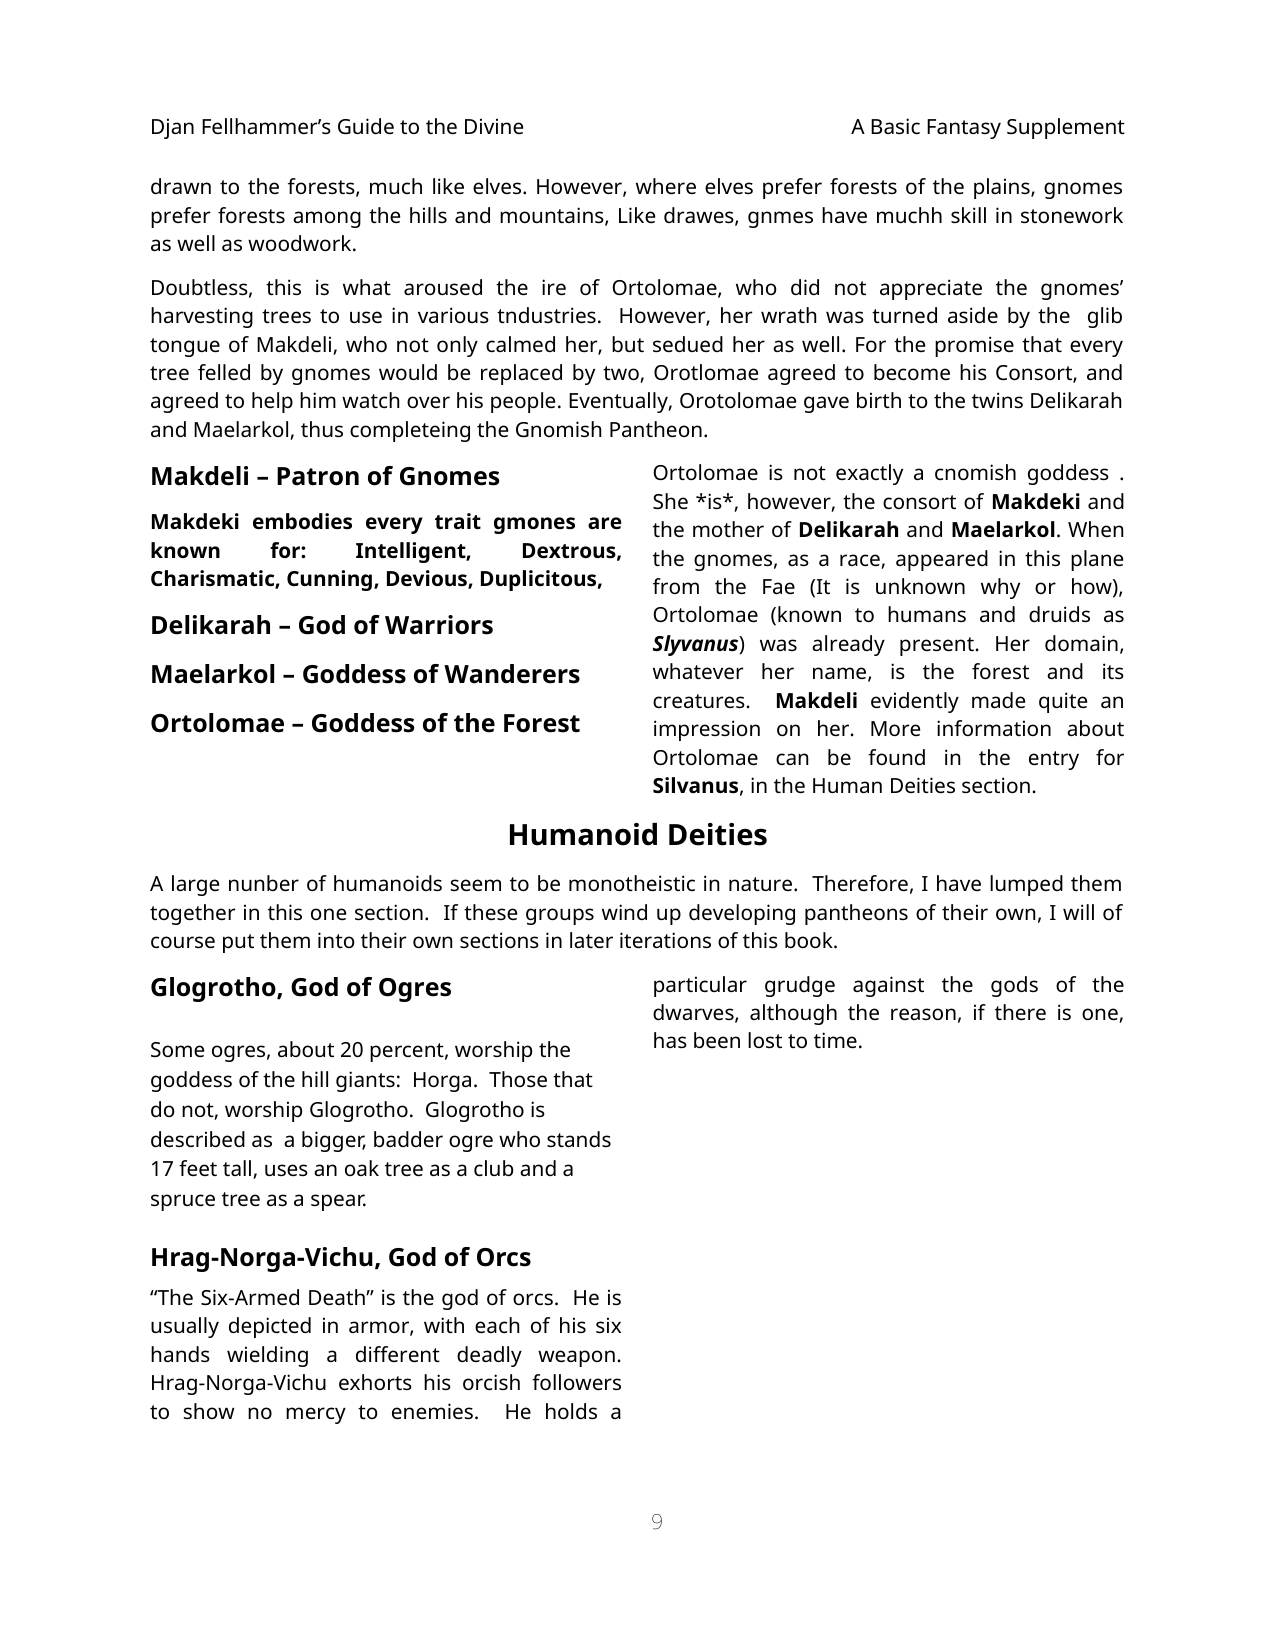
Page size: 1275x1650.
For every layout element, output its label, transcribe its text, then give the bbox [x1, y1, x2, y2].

text Makdeki embodies every trait gmones are known for: Intelligent, Dextrous, Charismatic, Cunning, Devious, Duplicitous, [150, 507, 622, 593]
text Maelarkol – Goddess of Wanderers [150, 657, 622, 691]
text drawn to the forests, much like elves. However, where elves prefer forests of the plains, gnomes prefer forests among the hills and mountains, Like drawes, gnmes have muchh skill in stonework as well as woodwork. [150, 172, 1125, 258]
text A large nunber of humanoids seem to be monotheistic in nature. Therefore, I have lumped them together in this one section. If these groups wind up developing pantheons of their own, I will of course put them into their own sections in later iterations of this book. [150, 869, 1125, 955]
text Ortolomae – Goddess of the Forest [150, 706, 622, 740]
text Makdeli – Patron of Gnomes [150, 458, 622, 492]
text Humanoid Deities [150, 815, 1125, 854]
text Delikarah – God of Warriors [150, 608, 622, 642]
text Glogrotho, God of Ogres [150, 970, 622, 1004]
text Ortolomae is not exactly a cnomish goddess . She *is*, however, the consort of Makdeki and the mother of Delikarah and Maelarkol. When the gnomes, as a race, appeared in this plane from the Fae (It is unknown why or how), Ortolomae (known to humans and druids as Slyvanus) was already present. Her domain, whatever her name, is the forest and its creatures. Makdeli evidently made quite an impression on her. More information about Ortolomae can be found in the entry for Silvanus, in the Human Deities section. [652, 458, 1125, 800]
subtitle Hrag-Norga-Vichu, God of Orcs [150, 1239, 622, 1273]
subtitle Some ogres, about 20 percent, worship the goddess of the hill giants: Horga. Those that do not, worship Glogrotho. Glogrotho is described as a bigger, badder ogre who stands 17 feet tall, uses an oak tree as a club and a spruce tree as a spear. [150, 1035, 622, 1213]
text “The Six-Armed Death” is the god of orcs. He is usually depicted in armor, with each of his six hands wielding a different deadly weapon. Hrag-Norga-Vichu exhorts his orcish followers to show no mercy to enemies. He holds a [150, 1283, 622, 1425]
text Doubtless, this is what aroused the ire of Ortolomae, who did not appreciate the gnomes’ harvesting trees to use in various tndustries. However, her wrath was turned aside by the glib tongue of Makdeli, who not only calmed her, but sedued her as well. For the promise that every tree felled by gnomes would be replaced by two, Orotlomae agreed to become his Consort, and agreed to help him watch over his people. Eventually, Orotolomae gave birth to the twins Delikarah and Maelarkol, thus completeing the Gnomish Pantheon. [150, 273, 1125, 443]
text particular grudge against the gods of the dwarves, although the reason, if there is one, has been lost to time. [652, 970, 1125, 1055]
